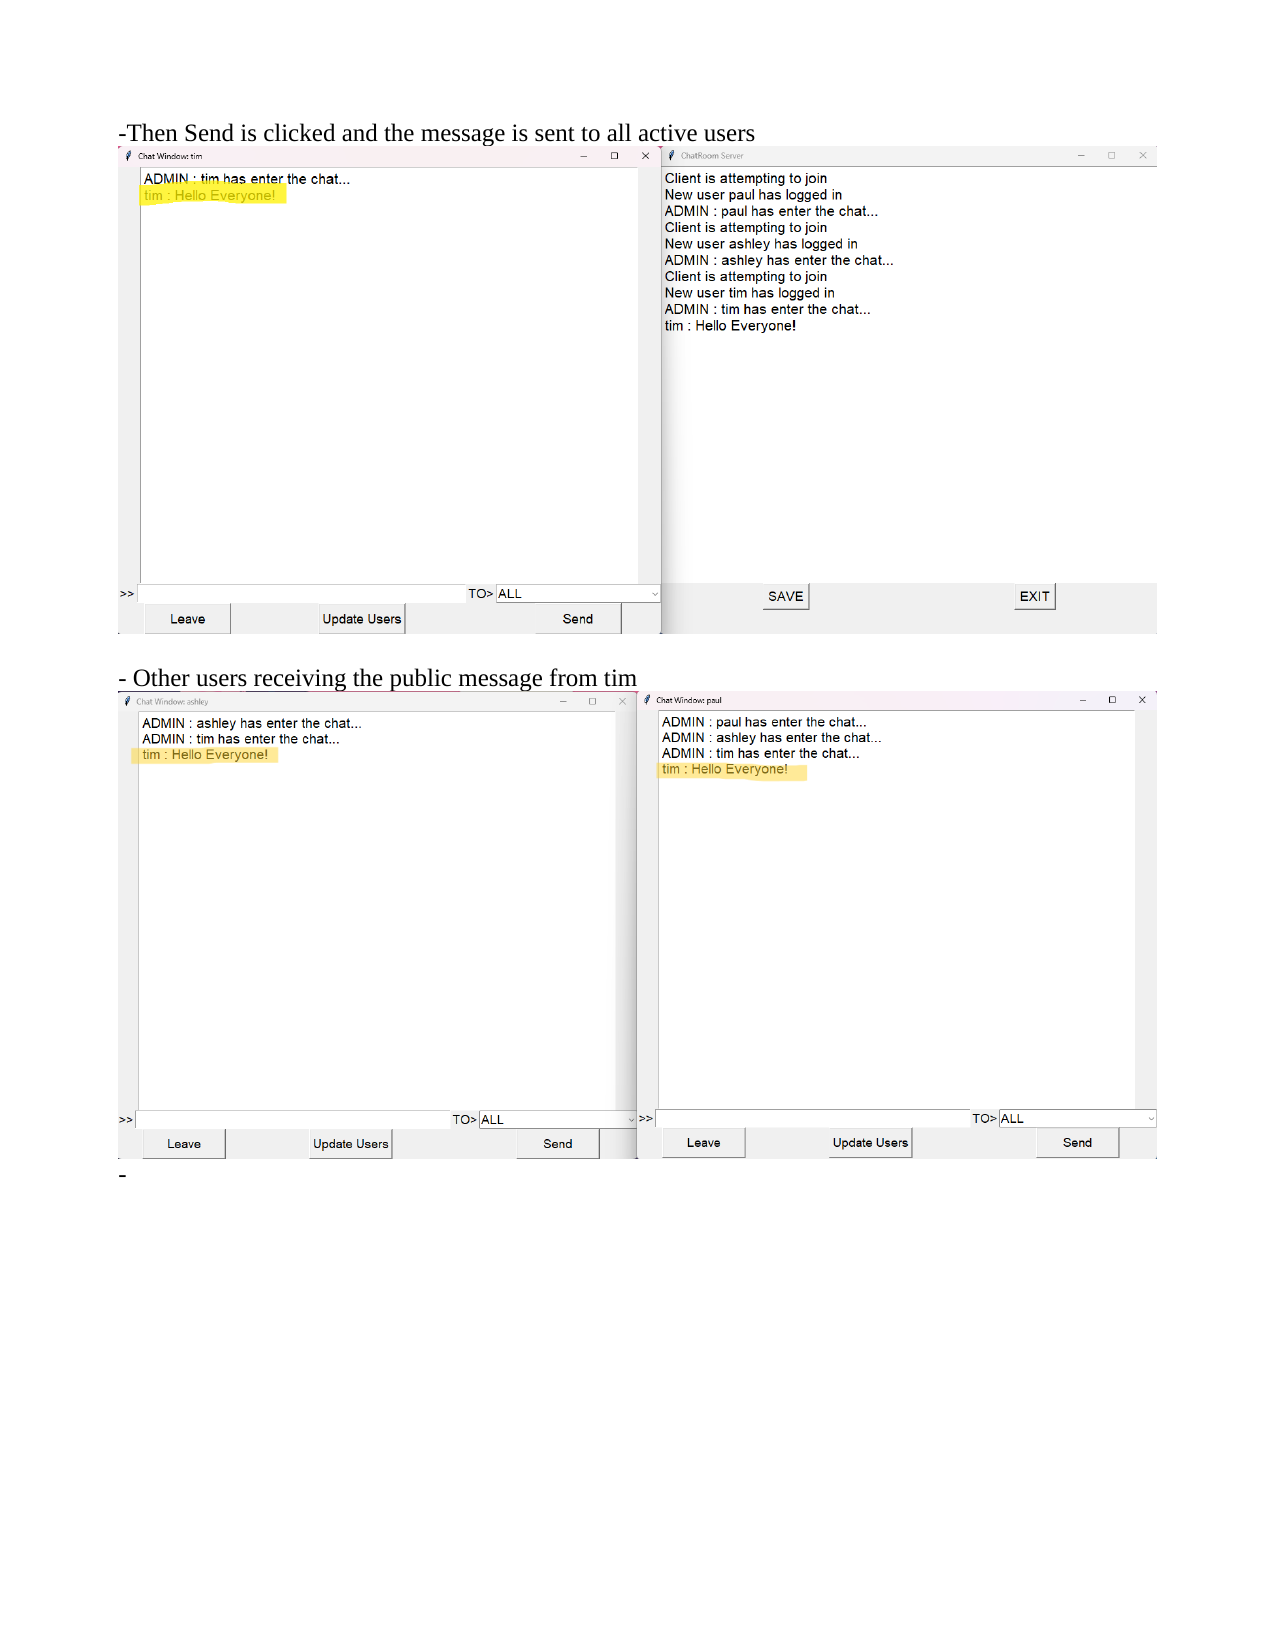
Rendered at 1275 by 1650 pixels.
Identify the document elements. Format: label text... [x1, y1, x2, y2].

text -Then Send is clicked and the message is sent to all active users [118, 118, 1157, 146]
text - [118, 1159, 1157, 1188]
picture [118, 146, 1157, 634]
text - Other users receiving the public message from tim [118, 663, 1157, 691]
picture [118, 691, 1157, 1159]
